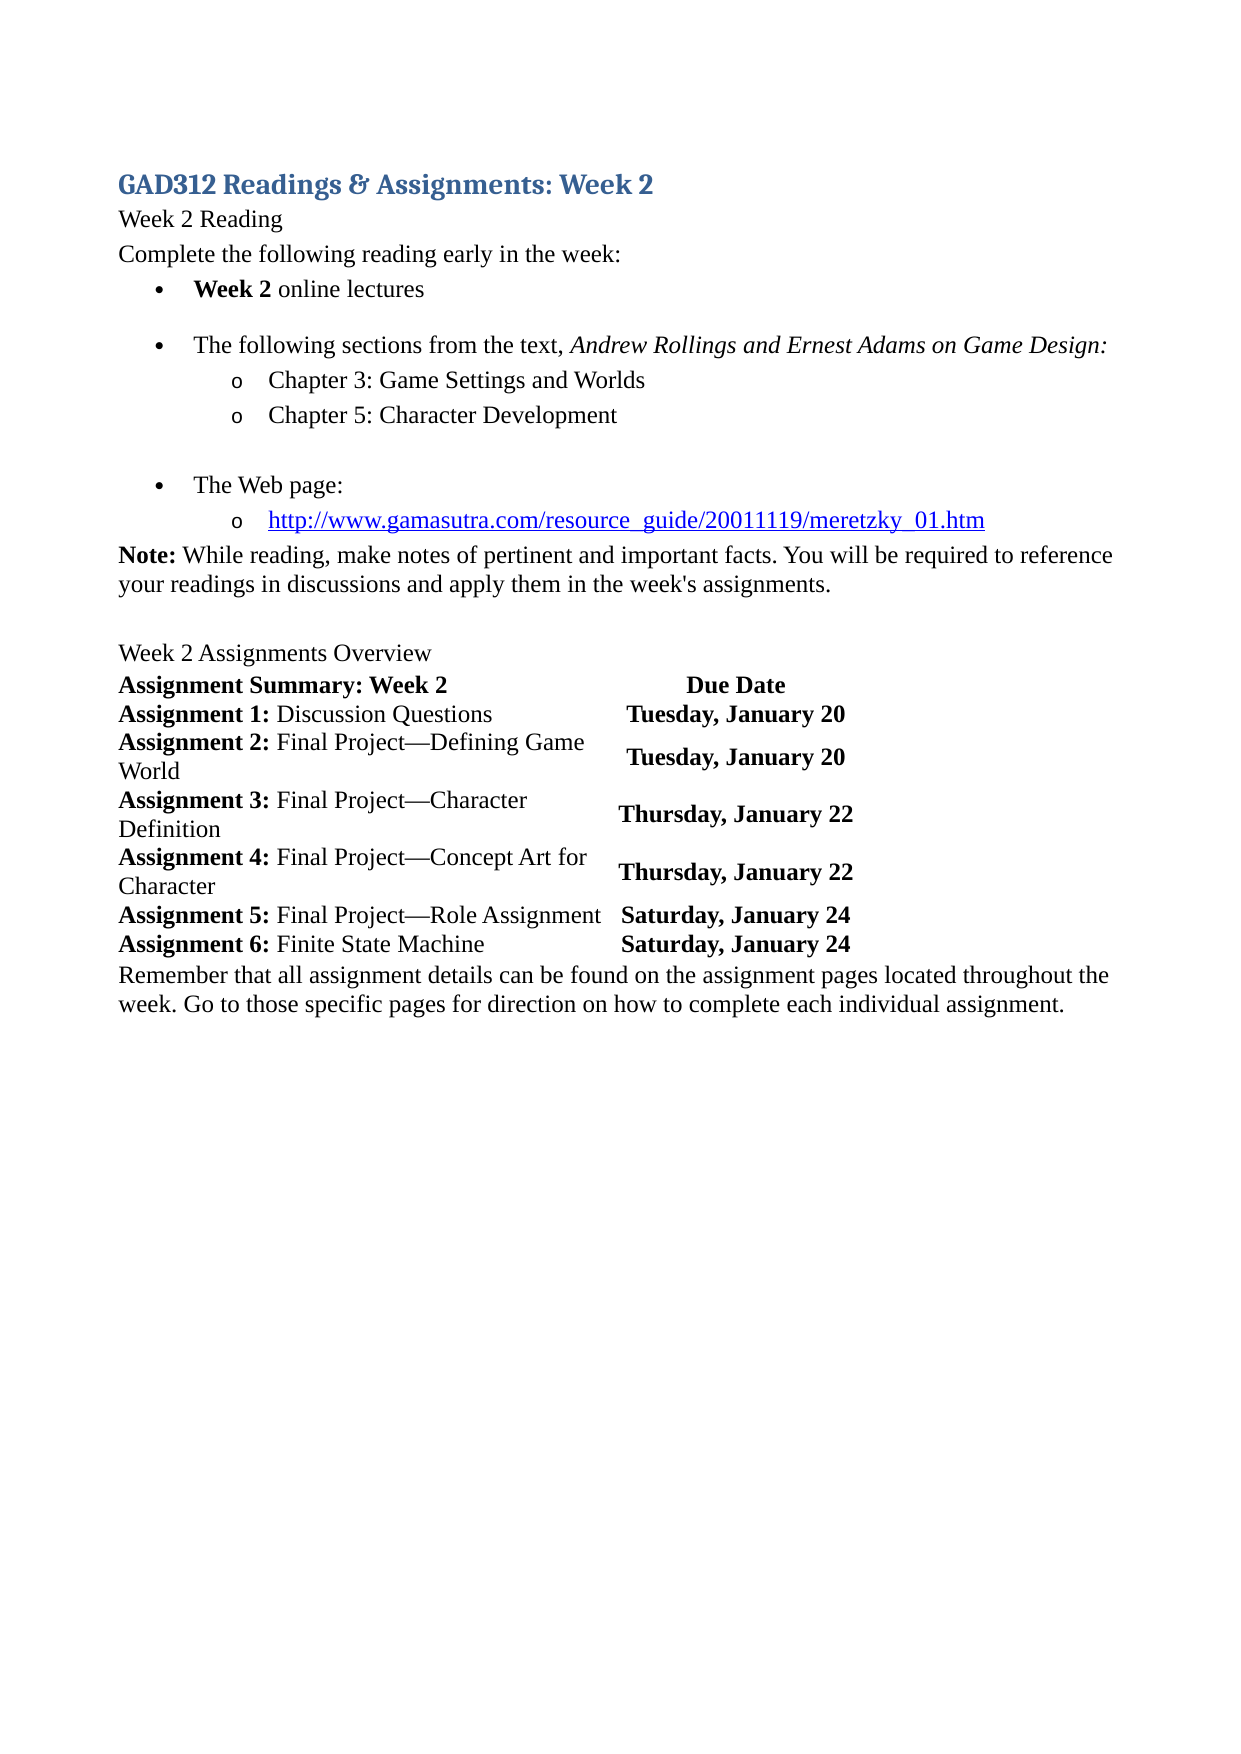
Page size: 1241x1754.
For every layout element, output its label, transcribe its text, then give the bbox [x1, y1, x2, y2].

subtitle GAD312 Readings & Assignments: Week 2 [118, 168, 1122, 202]
table_cell Assignment 4: Final Project—Concept Art for Character [118, 843, 605, 900]
table_header Assignment Summary: Week 2 [118, 670, 605, 699]
table_cell Assignment 1: Discussion Questions [118, 699, 605, 727]
table_cell Tuesday, January 20 [605, 699, 867, 727]
table_cell Assignment 5: Final Project—Role Assignment [118, 900, 605, 929]
table_cell Assignment 3: Final Project—Character Definition [118, 785, 605, 842]
table_cell Thursday, January 22 [605, 843, 867, 900]
list Chapter 3: Game Settings and Worlds [231, 365, 1122, 394]
text Remember that all assignment details can be found on the assignment pages located throughout the week. Go to those specific pages for direction on how to complete each individual assignment. [118, 960, 1122, 1018]
list http://www.gamasutra.com/resource_guide/20011119/meretzky_01.htm [231, 505, 1122, 534]
text Note: While reading, make notes of pertinent and important facts. You will be required to reference your readings in discussions and apply them in the week's assignments. [118, 540, 1122, 598]
list Week 2 online lectures [156, 274, 1122, 302]
table_cell Saturday, January 24 [605, 900, 867, 929]
text Complete the following reading early in the week: [118, 239, 1122, 268]
list The Web page: [156, 470, 1122, 499]
table_cell Assignment 2: Final Project—Defining Game World [118, 728, 605, 785]
table_cell Thursday, January 22 [605, 785, 867, 842]
table_cell Assignment 6: Finite State Machine [118, 929, 605, 957]
table_header Due Date [605, 670, 867, 699]
list Chapter 5: Character Development [231, 400, 1122, 430]
text Week 2 Reading [118, 204, 1122, 233]
text Week 2 Assignments Overview [118, 638, 1122, 667]
list The following sections from the text, Andrew Rollings and Ernest Adams on Game Design: [156, 330, 1122, 359]
table_cell Saturday, January 24 [605, 929, 867, 957]
table_cell Tuesday, January 20 [605, 728, 867, 785]
